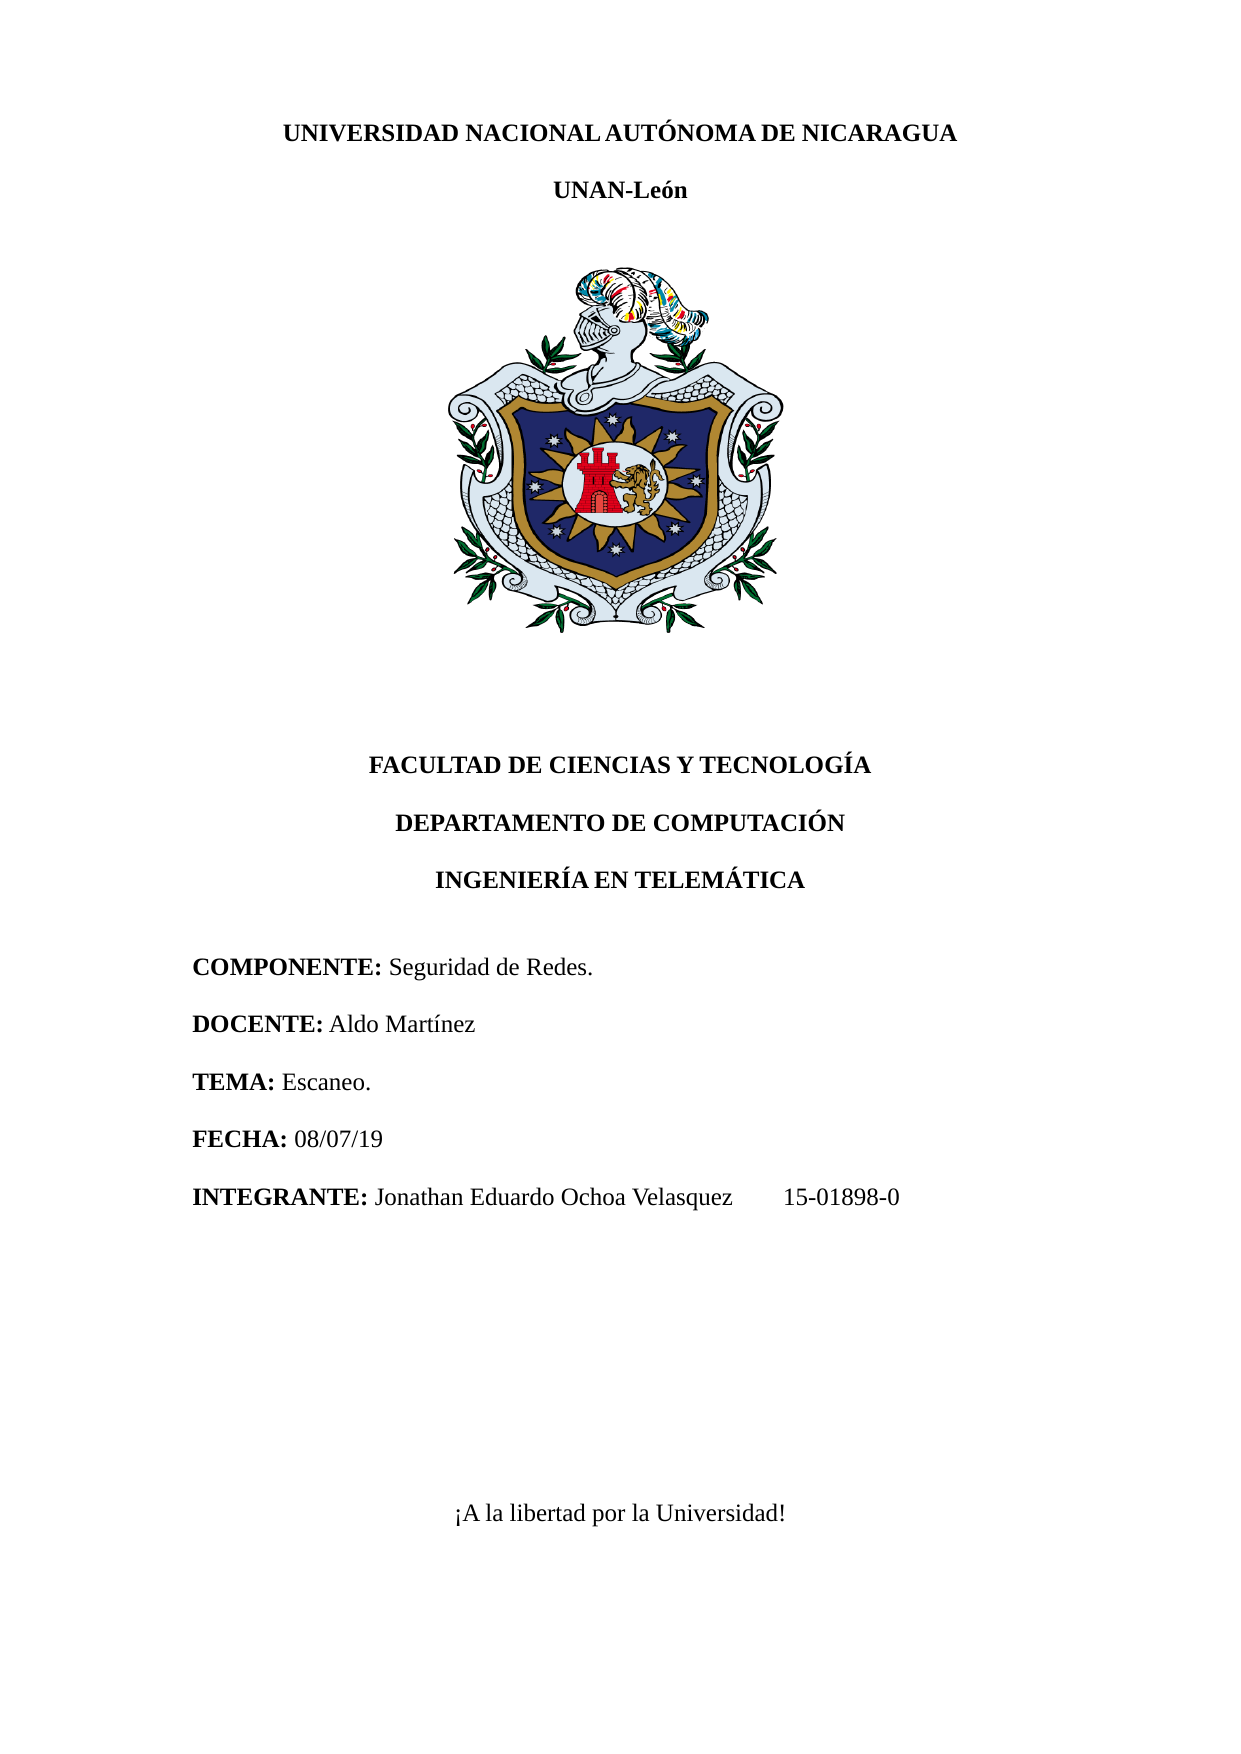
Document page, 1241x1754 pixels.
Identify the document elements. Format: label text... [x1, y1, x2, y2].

text FECHA: 08/07/19 [118, 1124, 1122, 1153]
text INTEGRANTE: Jonathan Eduardo Ochoa Velasquez 15-01898-0 [118, 1182, 1122, 1211]
text ¡A la libertad por la Universidad! [118, 1498, 1122, 1527]
text COMPONENTE: Seguridad de Redes. [118, 952, 1122, 981]
picture [412, 233, 828, 666]
text UNIVERSIDAD NACIONAL AUTÓNOMA DE NICARAGUA [118, 118, 1122, 147]
text DEPARTAMENTO DE COMPUTACIÓN [118, 808, 1122, 837]
text TEMA: Escaneo. [118, 1067, 1122, 1096]
text DOCENTE: Aldo Martínez [118, 1009, 1122, 1038]
text FACULTAD DE CIENCIAS Y TECNOLOGÍA [118, 751, 1122, 779]
text UNAN-León [118, 176, 1122, 204]
text INGENIERÍA EN TELEMÁTICA [118, 866, 1122, 894]
